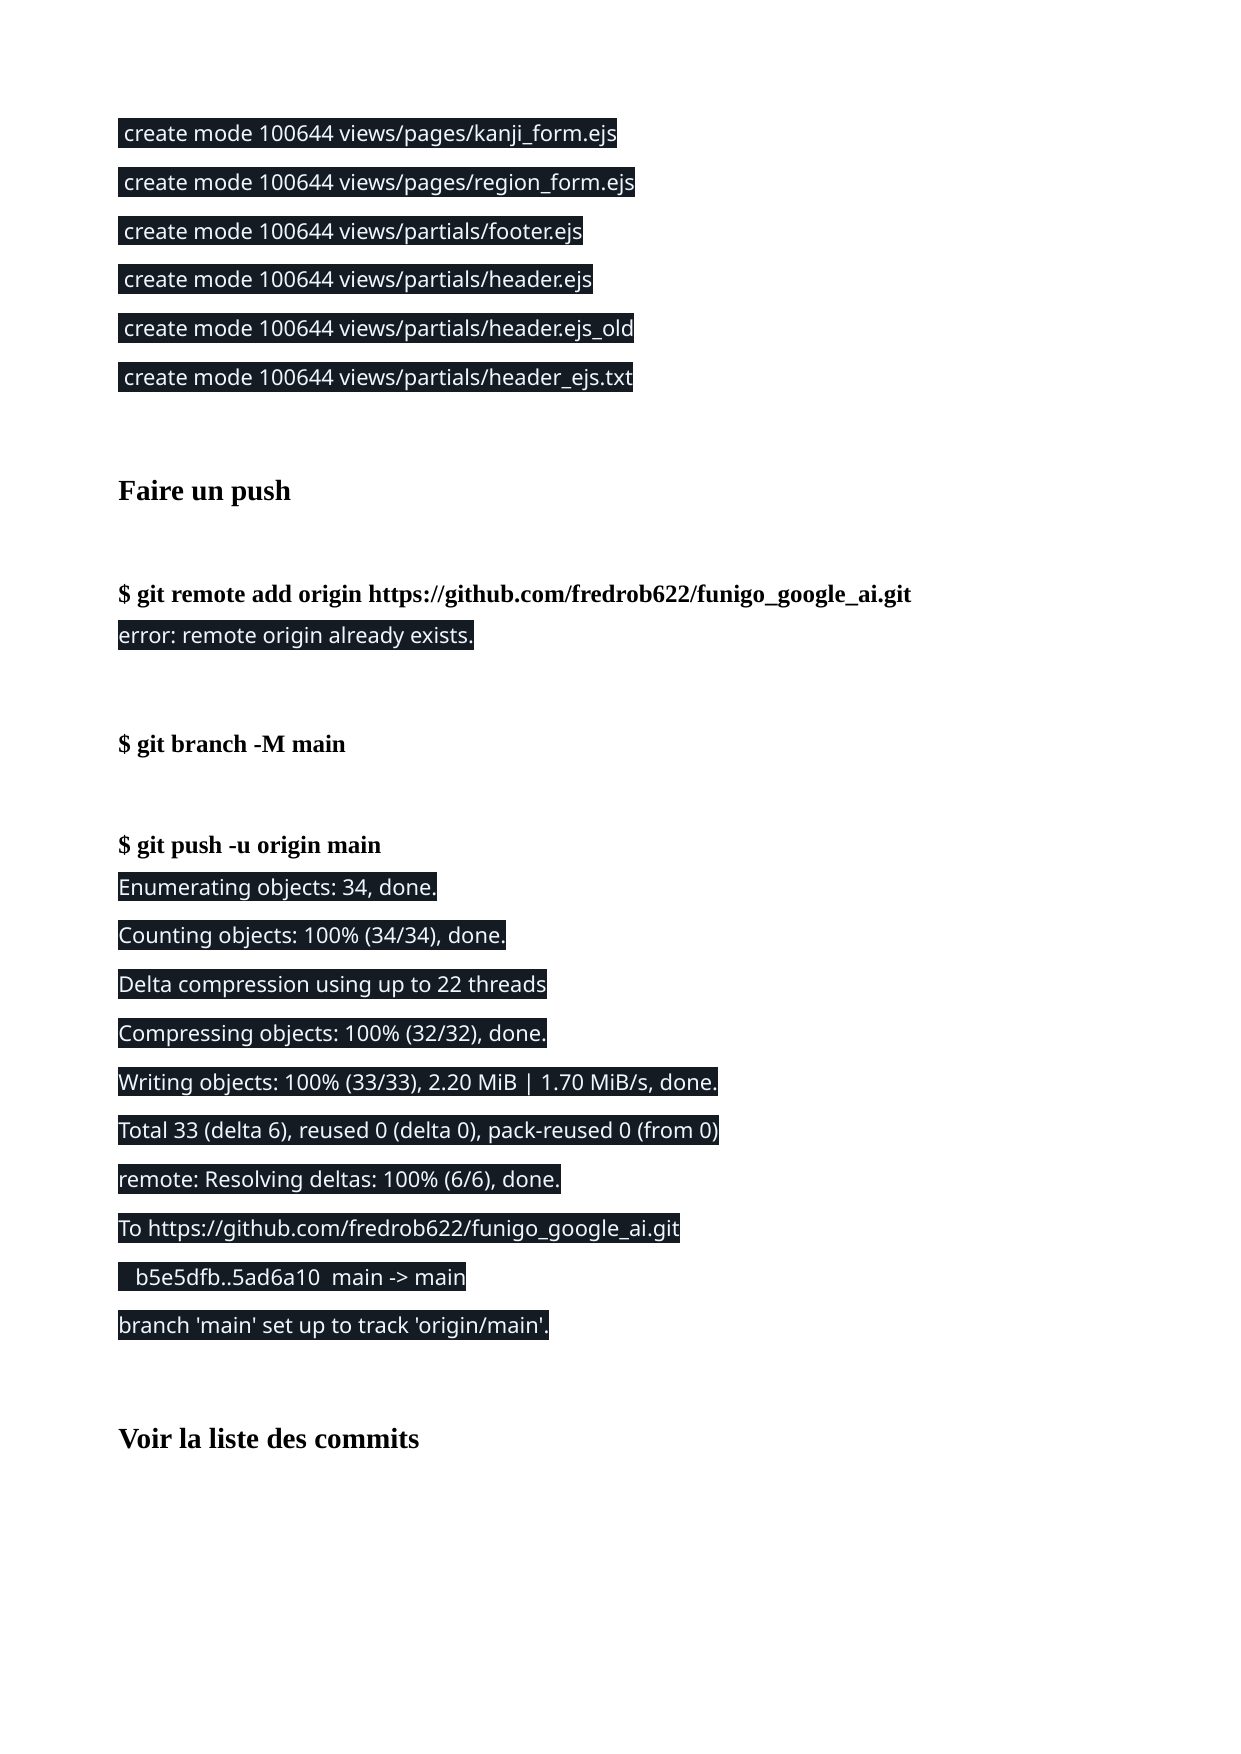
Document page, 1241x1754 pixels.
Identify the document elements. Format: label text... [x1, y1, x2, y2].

text b5e5dfb..5ad6a10 main -> main [118, 1262, 1122, 1291]
text remote: Resolving deltas: 100% (6/6), done. [118, 1164, 1122, 1194]
text Total 33 (delta 6), reused 0 (delta 0), pack-reused 0 (from 0) [118, 1115, 1122, 1145]
text Compressing objects: 100% (32/32), done. [118, 1018, 1122, 1048]
text Enumerating objects: 34, done. [118, 872, 1122, 901]
subtitle $ git push -u origin main [118, 830, 1122, 859]
text error: remote origin already exists. [118, 620, 1122, 650]
subtitle Voir la liste des commits [118, 1421, 1122, 1455]
text branch 'main' set up to track 'origin/main'. [118, 1310, 1122, 1340]
text create mode 100644 views/pages/region_form.ejs [118, 167, 1122, 197]
text Counting objects: 100% (34/34), done. [118, 920, 1122, 950]
text To https://github.com/fredrob622/funigo_google_ai.git [118, 1213, 1122, 1243]
text Writing objects: 100% (33/33), 2.20 MiB | 1.70 MiB/s, done. [118, 1067, 1122, 1096]
subtitle $ git remote add origin https://github.com/fredrob622/funigo_google_ai.git [118, 579, 1122, 608]
text create mode 100644 views/partials/header_ejs.txt [118, 362, 1122, 392]
subtitle $ git branch -M main [118, 729, 1122, 758]
text Delta compression using up to 22 threads [118, 969, 1122, 999]
text create mode 100644 views/partials/header.ejs [118, 264, 1122, 294]
text create mode 100644 views/pages/kanji_form.ejs [118, 118, 1122, 148]
text create mode 100644 views/partials/footer.ejs [118, 216, 1122, 245]
text create mode 100644 views/partials/header.ejs_old [118, 313, 1122, 343]
subtitle Faire un push [118, 473, 1122, 506]
